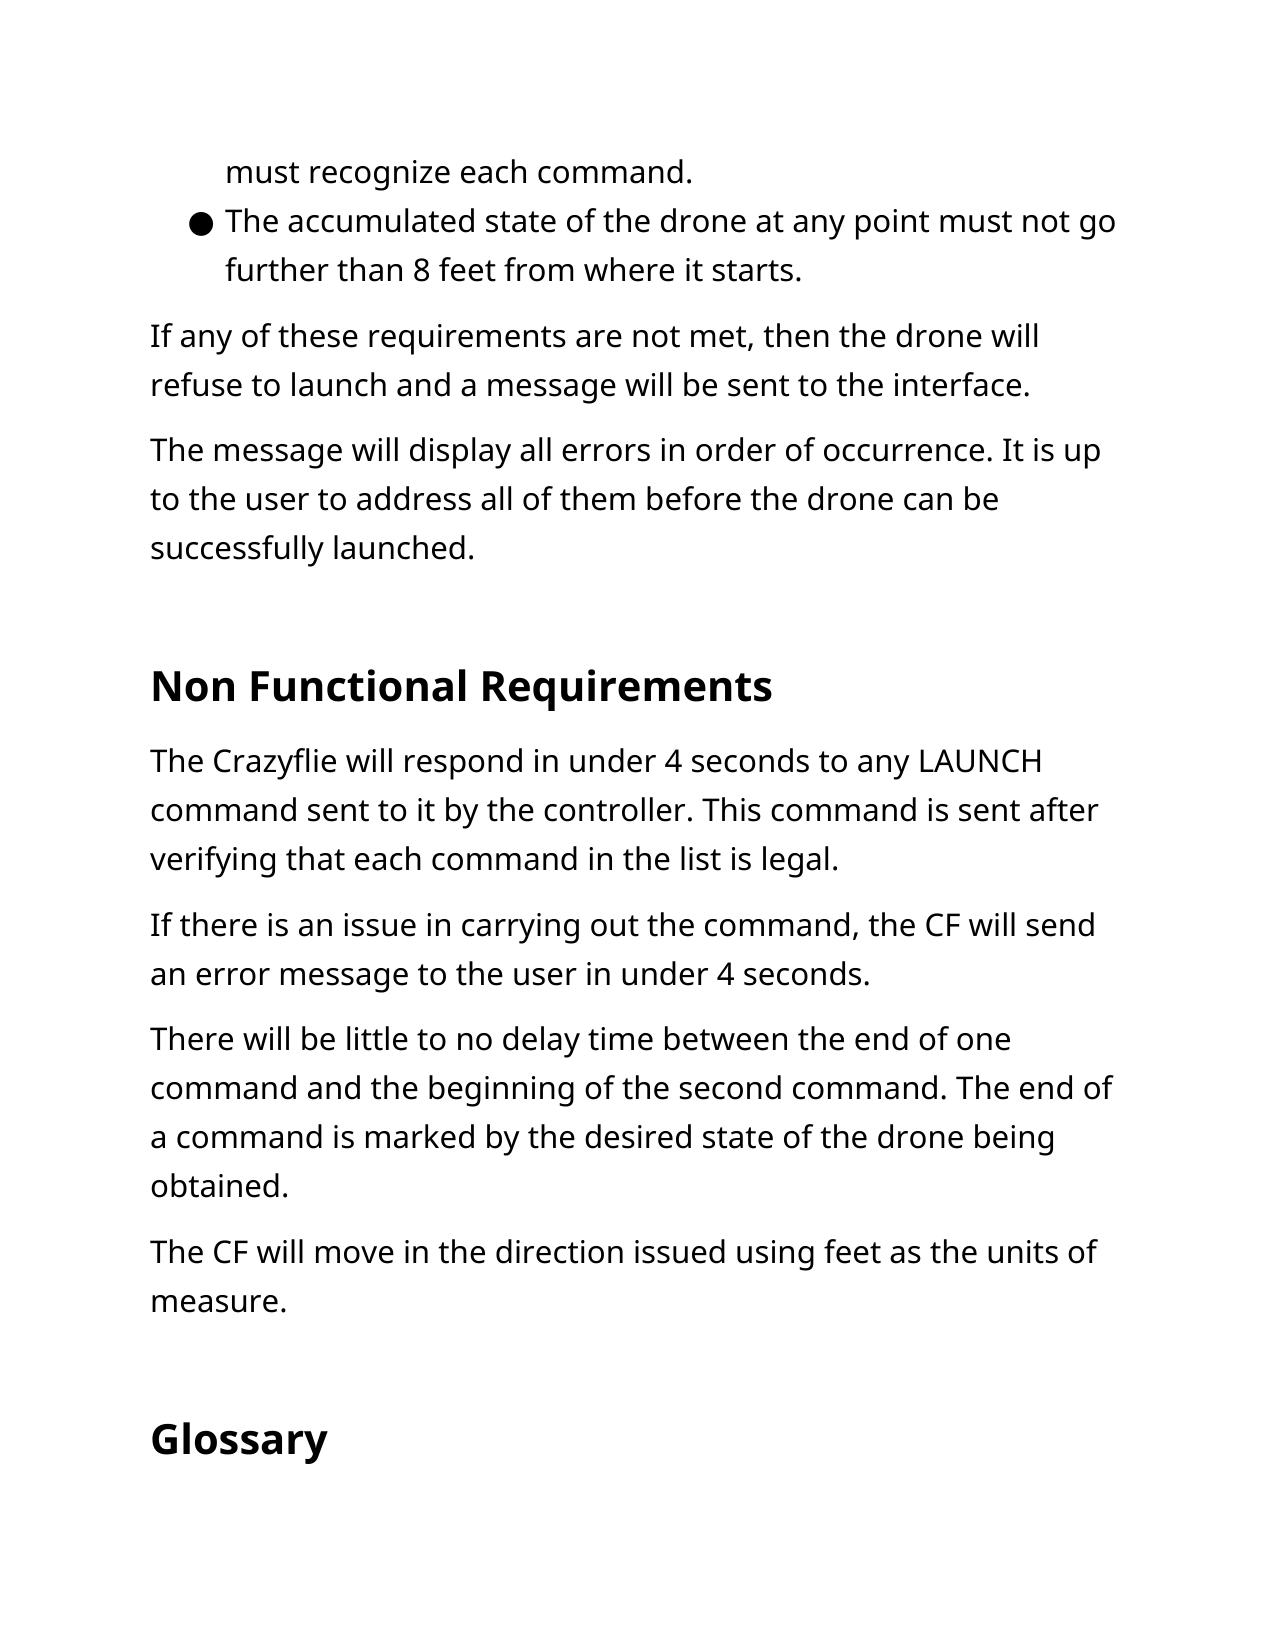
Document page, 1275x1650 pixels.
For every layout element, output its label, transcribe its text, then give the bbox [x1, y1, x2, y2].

text The message will display all errors in order of occurrence. It is up to the user to address all of them before the drone can be successfully launched. [150, 428, 1125, 569]
text If there is an issue in carrying out the command, the CF will send an error message to the user in under 4 seconds. [150, 903, 1125, 994]
text Glossary [150, 1410, 1125, 1467]
text There will be little to no delay time between the end of one command and the beginning of the second command. The end of a command is marked by the desired state of the drone being obtained. [150, 1017, 1125, 1207]
list The accumulated state of the drone at any point must not go further than 8 feet from where it starts. [187, 199, 1125, 291]
text The Crazyflie will respond in under 4 seconds to any LAUNCH command sent to it by the controller. This command is sent after verifying that each command in the list is legal. [150, 739, 1125, 880]
list must recognize each command. [187, 150, 1125, 193]
text The CF will move in the direction issued using feet as the units of measure. [150, 1230, 1125, 1321]
text If any of these requirements are not met, then the drone will refuse to launch and a message will be sent to the interface. [150, 313, 1125, 405]
text Non Functional Requirements [150, 657, 1125, 714]
